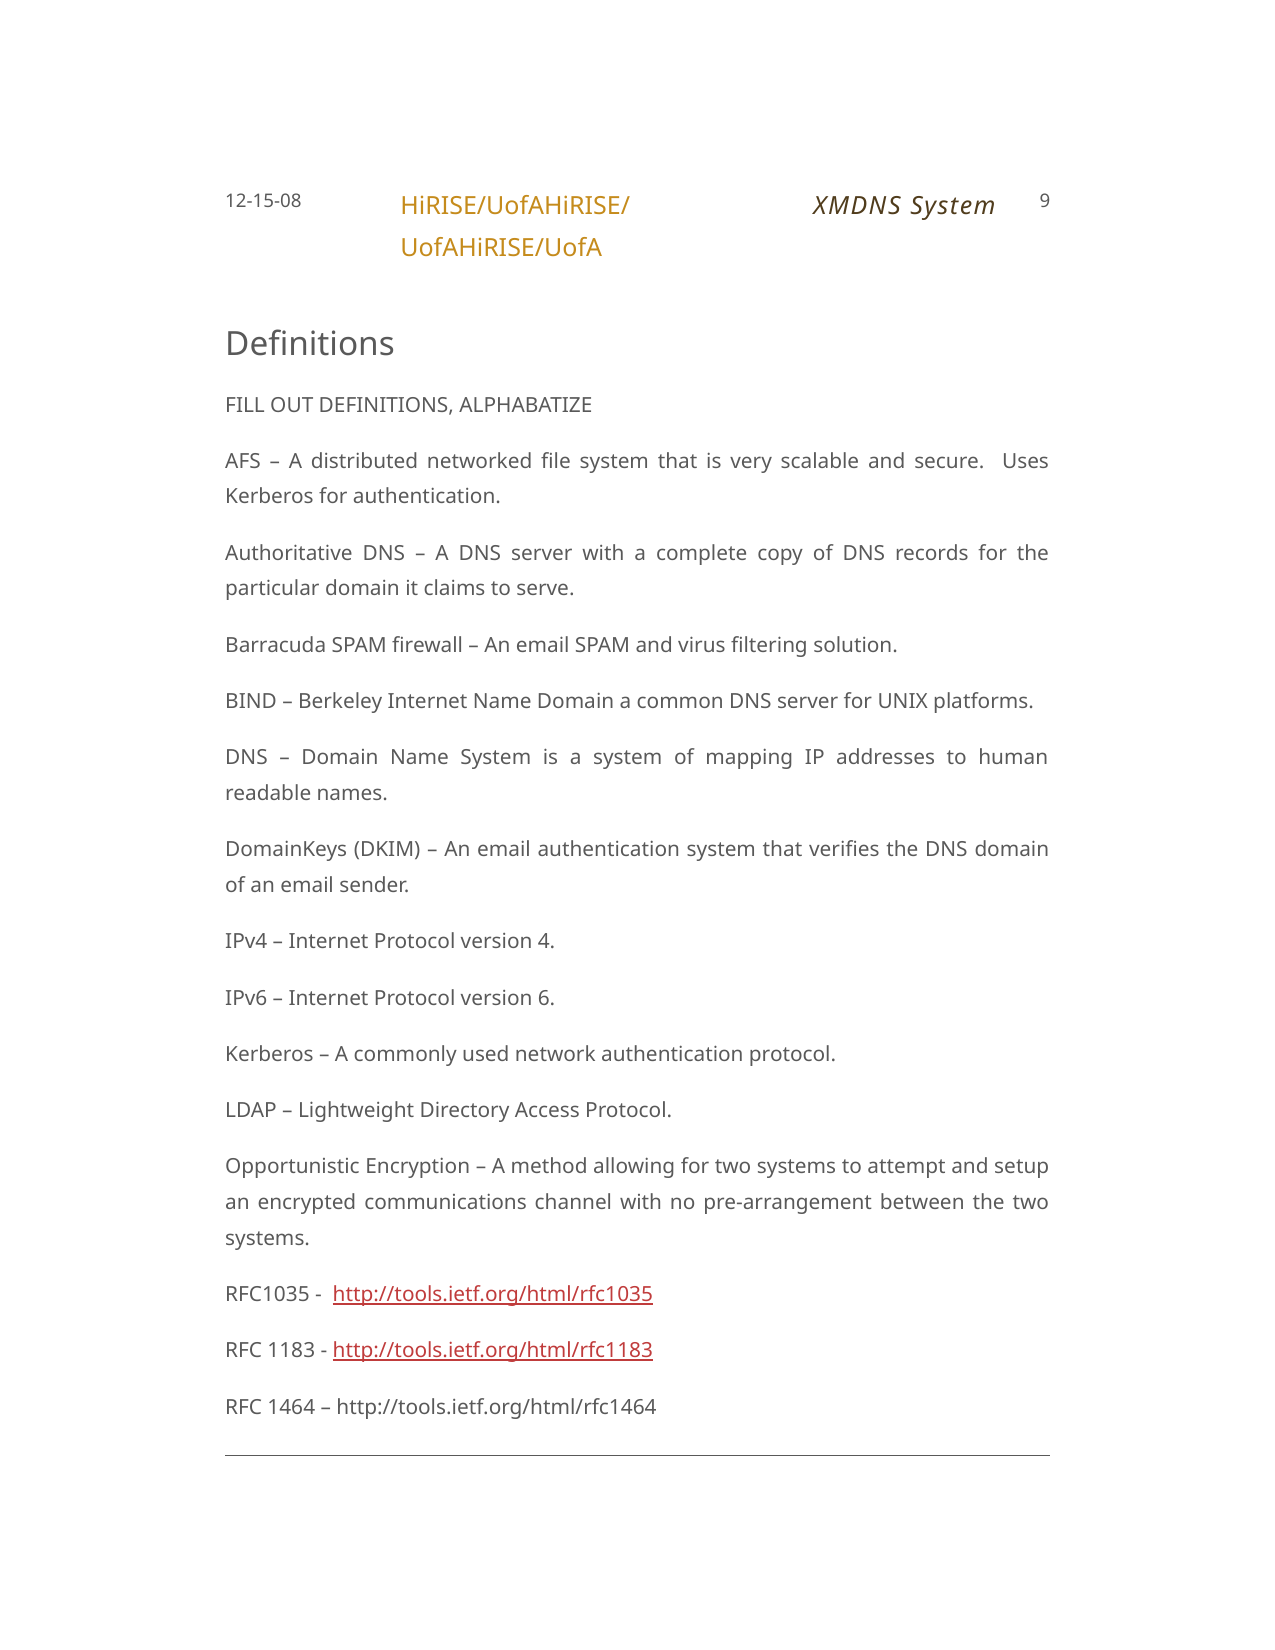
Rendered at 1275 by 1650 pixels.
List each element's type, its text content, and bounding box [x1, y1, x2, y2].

text FILL OUT DEFINITIONS, ALPHABATIZE [225, 390, 1050, 418]
text IPv4 – Internet Protocol version 4. [225, 926, 1050, 955]
text IPv6 – Internet Protocol version 6. [225, 983, 1050, 1011]
text RFC 1183 - http://tools.ietf.org/html/rfc1183 [225, 1335, 1050, 1364]
subtitle Definitions [225, 319, 1050, 365]
text Kerberos – A commonly used network authentication protocol. [225, 1039, 1050, 1067]
text Authoritative DNS – A DNS server with a complete copy of DNS records for the particular domain it claims to serve. [225, 538, 1050, 602]
text Opportunistic Encryption – A method allowing for two systems to attempt and setup an encrypted communications channel with no pre-arrangement between the two systems. [225, 1152, 1050, 1251]
text DomainKeys (DKIM) – An email authentication system that verifies the DNS domain of an email sender. [225, 834, 1050, 898]
text RFC1035 - http://tools.ietf.org/html/rfc1035 [225, 1279, 1050, 1307]
text Barracuda SPAM firewall – An email SPAM and virus filtering solution. [225, 630, 1050, 658]
text DNS – Domain Name System is a system of mapping IP addresses to human readable names. [225, 742, 1050, 806]
text BIND – Berkeley Internet Name Domain a common DNS server for UNIX platforms. [225, 686, 1050, 714]
text LDAP – Lightweight Directory Access Protocol. [225, 1095, 1050, 1124]
text AFS – A distributed networked file system that is very scalable and secure. Uses Kerberos for authentication. [225, 446, 1050, 510]
text RFC 1464 – http://tools.ietf.org/html/rfc1464 [225, 1392, 1050, 1420]
